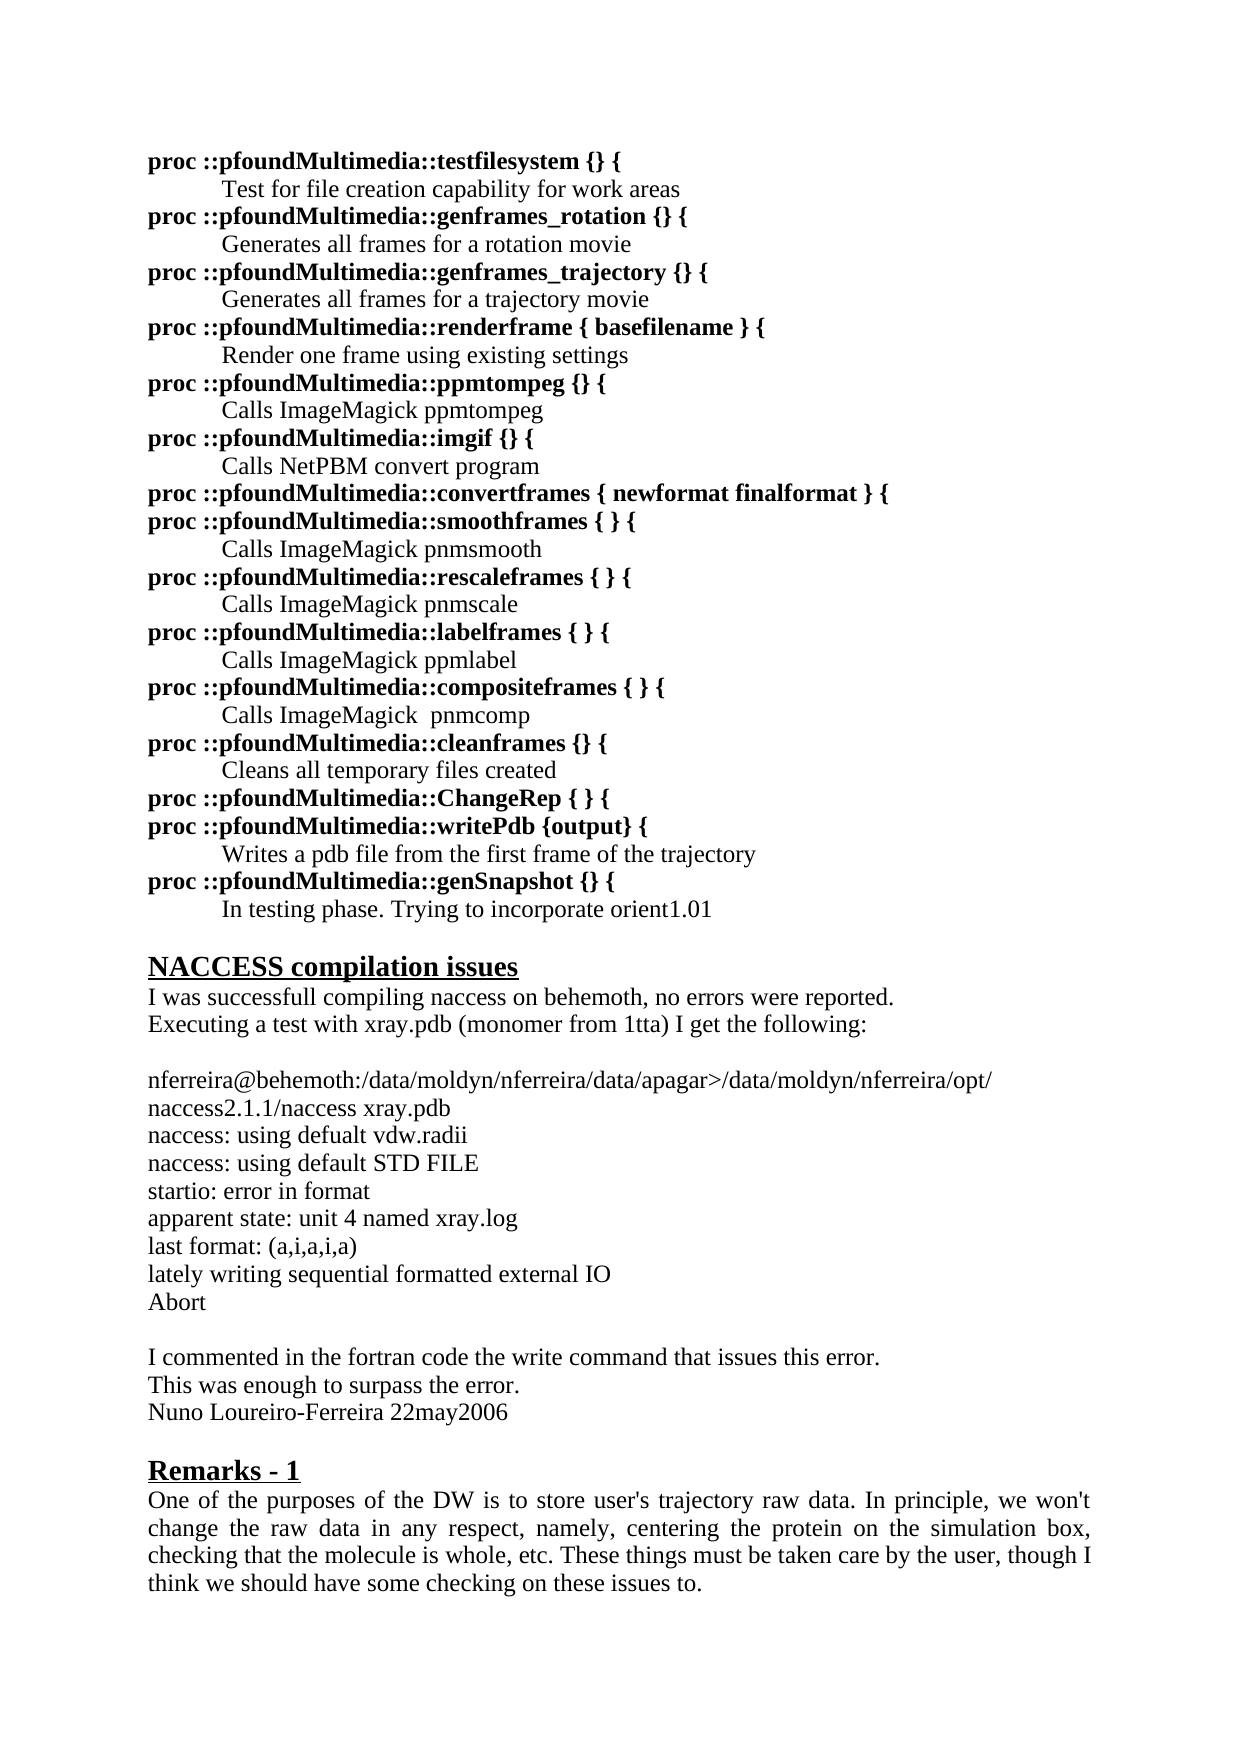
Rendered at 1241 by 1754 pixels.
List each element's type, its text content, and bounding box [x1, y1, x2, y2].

text proc ::pfoundMultimedia::genSnapshot {} { [148, 867, 1092, 895]
text Calls ImageMagick ppmtompeg [148, 396, 1092, 424]
text Executing a test with xray.pdb (monomer from 1tta) I get the following: [148, 1011, 1092, 1038]
text proc ::pfoundMultimedia::renderframe { basefilename } { [148, 313, 1092, 341]
text I commented in the fortran code the write command that issues this error. [148, 1343, 1092, 1371]
text naccess: using defualt vdw.radii [148, 1121, 1092, 1149]
text Calls ImageMagick pnmcomp [148, 701, 1092, 729]
text proc ::pfoundMultimedia::ChangeRep { } { [148, 784, 1092, 812]
text Generates all frames for a rotation movie [148, 230, 1092, 258]
text proc ::pfoundMultimedia::convertframes { newformat finalformat } { [148, 479, 1092, 507]
text proc ::pfoundMultimedia::imgif {} { [148, 424, 1092, 452]
text Calls NetPBM convert program [148, 452, 1092, 479]
text Generates all frames for a trajectory movie [148, 286, 1092, 313]
text last format: (a,i,a,i,a) [148, 1232, 1092, 1260]
text Abort [148, 1288, 1092, 1315]
text One of the purposes of the DW is to store user's trajectory raw data. In principle, we won't change the raw data in any respect, namely, centering the protein on the simulation box, checking that the molecule is whole, etc. These things must be taken care by the user, though I think we should have some checking on these issues to. [148, 1486, 1092, 1597]
text proc ::pfoundMultimedia::compositeframes { } { [148, 673, 1092, 701]
text This was enough to surpass the error. [148, 1371, 1092, 1398]
text Writes a pdb file from the first frame of the trajectory [148, 840, 1092, 867]
text proc ::pfoundMultimedia::smoothframes { } { [148, 507, 1092, 535]
text proc ::pfoundMultimedia::genframes_trajectory {} { [148, 258, 1092, 286]
text In testing phase. Trying to incorporate orient1.01 [148, 895, 1092, 923]
text nferreira@behemoth:/data/moldyn/nferreira/data/apagar>/data/moldyn/nferreira/opt/naccess2.1.1/naccess xray.pdb [148, 1066, 1092, 1121]
text proc ::pfoundMultimedia::writePdb {output} { [148, 812, 1092, 840]
text startio: error in format [148, 1177, 1092, 1204]
text Nuno Loureiro-Ferreira 22may2006 [148, 1398, 1092, 1426]
text Render one frame using existing settings [148, 341, 1092, 369]
text Calls ImageMagick pnmsmooth [148, 535, 1092, 563]
text proc ::pfoundMultimedia::testfilesystem {} { [148, 147, 1092, 175]
text proc ::pfoundMultimedia::labelframes { } { [148, 618, 1092, 646]
text Remarks - 1 [148, 1454, 1092, 1486]
text proc ::pfoundMultimedia::ppmtompeg {} { [148, 369, 1092, 396]
text NACCESS compilation issues [148, 951, 1092, 983]
text proc ::pfoundMultimedia::cleanframes {} { [148, 729, 1092, 757]
text proc ::pfoundMultimedia::genframes_rotation {} { [148, 202, 1092, 230]
text proc ::pfoundMultimedia::rescaleframes { } { [148, 563, 1092, 590]
text I was successfull compiling naccess on behemoth, no errors were reported. [148, 983, 1092, 1011]
text lately writing sequential formatted external IO [148, 1260, 1092, 1288]
text Calls ImageMagick pnmscale [148, 590, 1092, 618]
text Test for file creation capability for work areas [148, 175, 1092, 202]
text apparent state: unit 4 named xray.log [148, 1204, 1092, 1232]
text Calls ImageMagick ppmlabel [148, 646, 1092, 673]
text Cleans all temporary files created [148, 757, 1092, 784]
text naccess: using default STD FILE [148, 1149, 1092, 1177]
